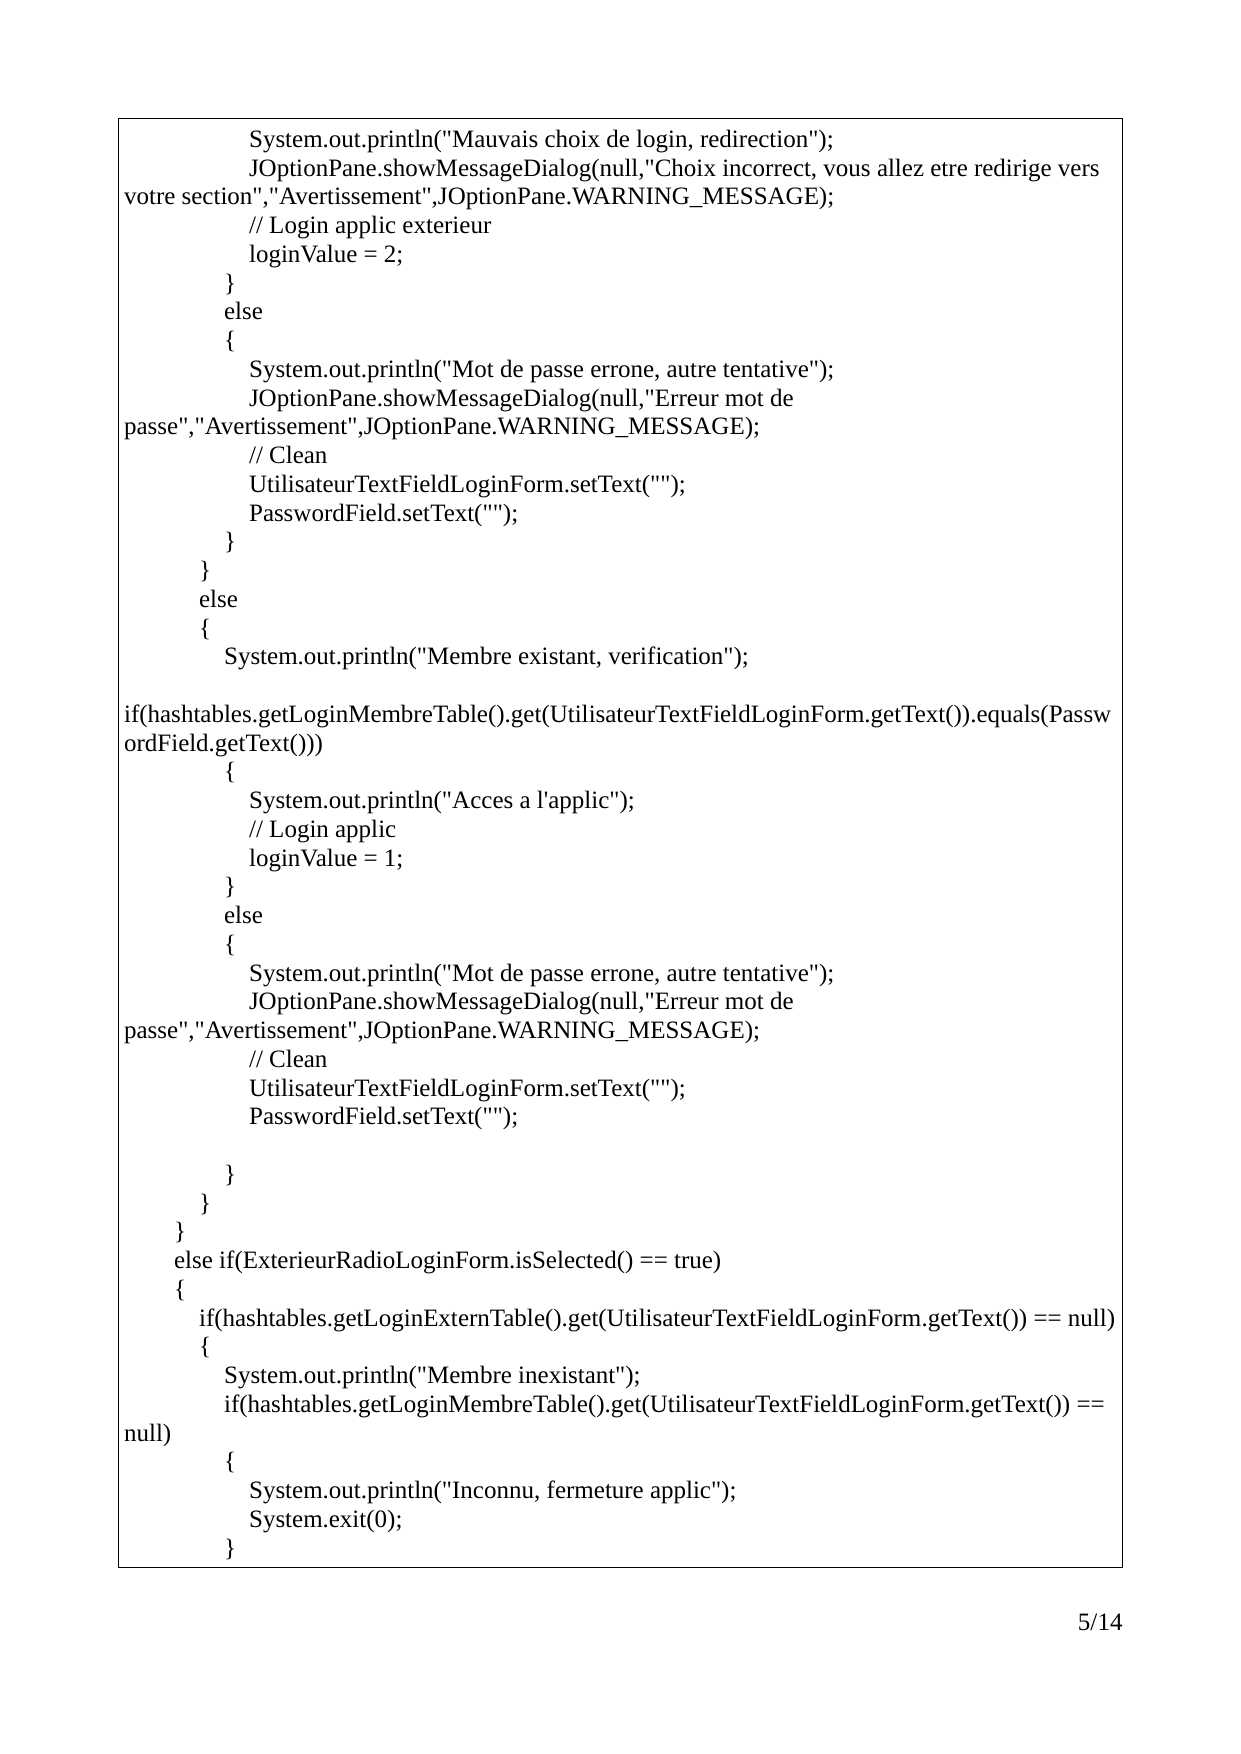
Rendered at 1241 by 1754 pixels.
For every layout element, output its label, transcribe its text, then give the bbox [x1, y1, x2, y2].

table_header System.out.println("Mauvais choix de login, redirection"); JOptionPane.showMessageDialog(null,"Choix incorrect, vous allez etre redirige vers votre section","Avertissement",JOptionPane.WARNING_MESSAGE); // Login applic exterieur loginValue = 2; } else { System.out.println("Mot de passe errone, autre tentative"); JOptionPane.showMessageDialog(null,"Erreur mot de passe","Avertissement",JOptionPane.WARNING_MESSAGE); // Clean UtilisateurTextFieldLoginForm.setText(""); PasswordField.setText(""); } } else { System.out.println("Membre existant, verification"); if(hashtables.getLoginMembreTable().get(UtilisateurTextFieldLoginForm.getText()).equals(PasswordField.getText())) { System.out.println("Acces a l'applic"); // Login applic loginValue = 1; } else { System.out.println("Mot de passe errone, autre tentative"); JOptionPane.showMessageDialog(null,"Erreur mot de passe","Avertissement",JOptionPane.WARNING_MESSAGE); // Clean UtilisateurTextFieldLoginForm.setText(""); PasswordField.setText(""); } } } else if(ExterieurRadioLoginForm.isSelected() == true) { if(hashtables.getLoginExternTable().get(UtilisateurTextFieldLoginForm.getText()) == null) { System.out.println("Membre inexistant"); if(hashtables.getLoginMembreTable().get(UtilisateurTextFieldLoginForm.getText()) == null) { System.out.println("Inconnu, fermeture applic"); System.exit(0); } [119, 119, 1122, 1567]
